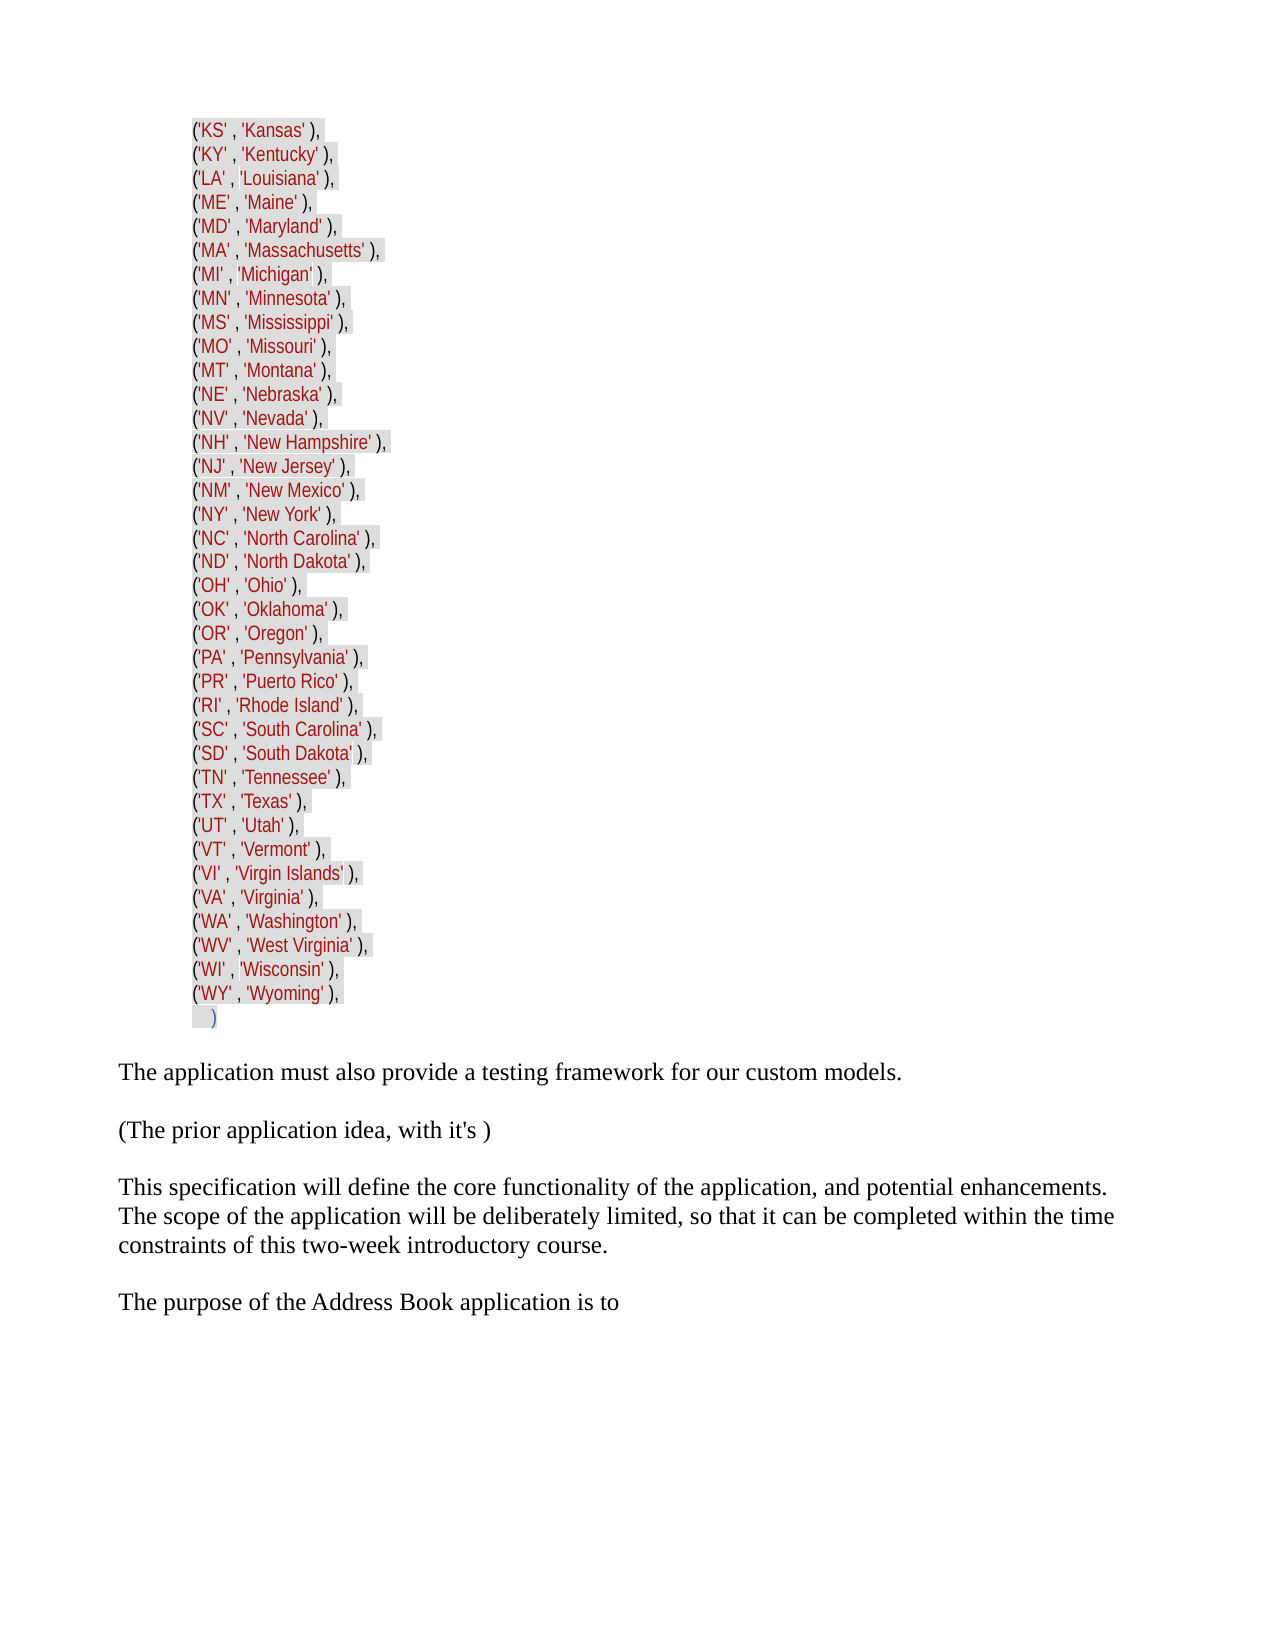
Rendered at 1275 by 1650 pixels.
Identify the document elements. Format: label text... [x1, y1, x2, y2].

text ) [192, 1004, 1157, 1028]
text ('ME' , 'Maine' ), [317, 190, 1157, 214]
text ('MD' , 'Maryland' ), [342, 214, 1157, 238]
text ('OH' , 'Ohio' ), [307, 573, 1157, 597]
text ('MA' , 'Massachusetts' ), [385, 238, 1157, 262]
text ('SD' , 'South Dakota' ), [372, 741, 1157, 765]
text ('NE' , 'Nebraska' ), [342, 382, 1157, 406]
text ('WY' , 'Wyoming' ), [344, 981, 1157, 1004]
text ('KS' , 'Kansas' ), [325, 118, 1157, 142]
text ('VT' , 'Vermont' ), [331, 837, 1157, 861]
text ('PR' , 'Puerto Rico' ), [358, 669, 1157, 693]
text The purpose of the Address Book application is to [118, 1287, 1157, 1316]
text The application must also provide a testing framework for our custom models. [118, 1057, 1157, 1086]
text ('TX' , 'Texas' ), [312, 789, 1157, 813]
text ('MI' , 'Michigan' ), [332, 262, 1157, 286]
text ('NV' , 'Nevada' ), [328, 406, 1157, 429]
text ('UT' , 'Utah' ), [304, 813, 1157, 837]
text ('VI' , 'Virgin Islands' ), [363, 861, 1157, 885]
text ('OK' , 'Oklahoma' ), [348, 597, 1157, 621]
text ('MS' , 'Mississippi' ), [353, 310, 1157, 334]
text ('NM' , 'New Mexico' ), [192, 477, 1157, 501]
text ('TN' , 'Tennessee' ), [351, 765, 1157, 789]
text ('NY' , 'New York' ), [341, 501, 1157, 525]
text ('VA' , 'Virginia' ), [323, 885, 1157, 909]
text ('WA' , 'Washington' ), [362, 909, 1157, 933]
text ('WV' , 'West Virginia' ), [373, 933, 1157, 957]
text ('SC' , 'South Carolina' ), [382, 717, 1157, 741]
text ('RI' , 'Rhode Island' ), [363, 693, 1157, 717]
text ('MN' , 'Minnesota' ), [351, 286, 1157, 310]
text ('NH' , 'New Hampshire' ), [192, 429, 1157, 453]
text (The prior application idea, with it's ) [118, 1115, 1157, 1143]
text ('ND' , 'North Dakota' ), [370, 549, 1157, 573]
text ('MT' , 'Montana' ), [336, 358, 1157, 382]
text ('OR' , 'Oregon' ), [328, 621, 1157, 645]
text ('MO' , 'Missouri' ), [336, 334, 1157, 358]
text ('LA' , 'Louisiana' ), [339, 166, 1157, 190]
text ('WI' , 'Wisconsin' ), [344, 957, 1157, 981]
text ('KY' , 'Kentucky' ), [338, 142, 1157, 166]
text ('PA' , 'Pennsylvania' ), [368, 645, 1157, 669]
text ('NC' , 'North Carolina' ), [380, 525, 1157, 549]
text This specification will define the core functionality of the application, and potential enhancements. The scope of the application will be deliberately limited, so that it can be completed within the time constraints of this two-week introductory course. [118, 1172, 1157, 1258]
text ('NJ' , 'New Jersey' ), [192, 453, 1157, 477]
